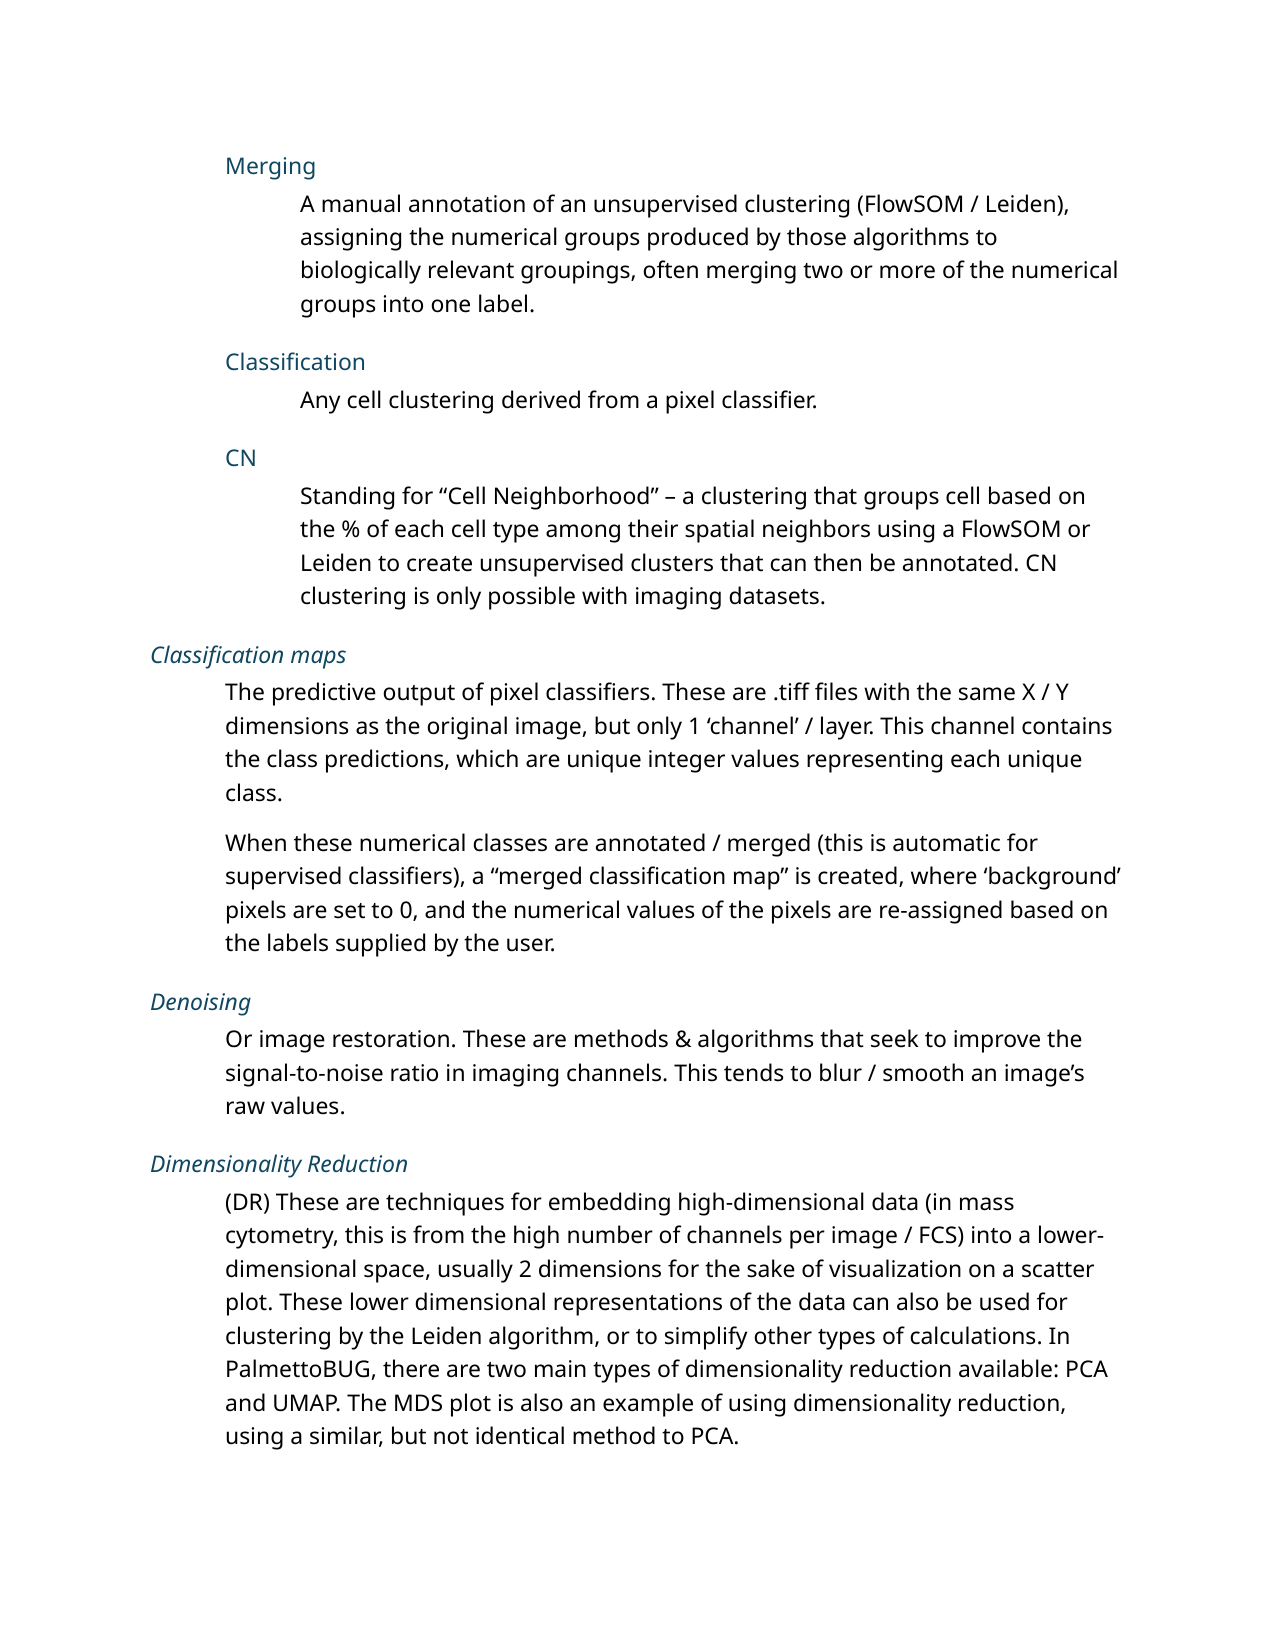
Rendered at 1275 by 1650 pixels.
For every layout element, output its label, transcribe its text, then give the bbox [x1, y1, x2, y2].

text When these numerical classes are annotated / merged (this is automatic for supervised classifiers), a “merged classification map” is created, where ‘background’ pixels are set to 0, and the numerical values of the pixels are re-assigned based on the labels supplied by the user. [225, 827, 1125, 958]
subtitle Merging [150, 150, 1125, 181]
text Any cell clustering derived from a pixel classifier. [150, 384, 1125, 415]
text Standing for “Cell Neighborhood” – a clustering that groups cell based on the % of each cell type among their spatial neighbors using a FlowSOM or Leiden to create unsupervised clusters that can then be annotated. CN clustering is only possible with imaging datasets. [300, 480, 1125, 612]
subtitle CN [150, 442, 1125, 474]
subtitle Classification [150, 346, 1125, 378]
text A manual annotation of an unsupervised clustering (FlowSOM / Leiden), assigning the numerical groups produced by those algorithms to biologically relevant groupings, often merging two or more of the numerical groups into one label. [300, 188, 1125, 319]
subtitle Denoising [150, 986, 1125, 1017]
text (DR) These are techniques for embedding high-dimensional data (in mass cytometry, this is from the high number of channels per image / FCS) into a lower-dimensional space, usually 2 dimensions for the sake of visualization on a scatter plot. These lower dimensional representations of the data can also be used for clustering by the Leiden algorithm, or to simplify other types of calculations. In PalmettoBUG, there are two main types of dimensionality reduction available: PCA and UMAP. The MDS plot is also an example of using dimensionality reduction, using a similar, but not identical method to PCA. [225, 1186, 1125, 1451]
text Or image restoration. These are methods & algorithms that seek to improve the signal-to-noise ratio in imaging channels. This tends to blur / smooth an image’s raw values. [225, 1023, 1125, 1121]
text The predictive output of pixel classifiers. These are .tiff files with the same X / Y dimensions as the original image, but only 1 ‘channel’ / layer. This channel contains the class predictions, which are unique integer values representing each unique class. [225, 676, 1125, 808]
subtitle Classification maps [150, 639, 1125, 670]
subtitle Dimensionality Reduction [150, 1148, 1125, 1180]
